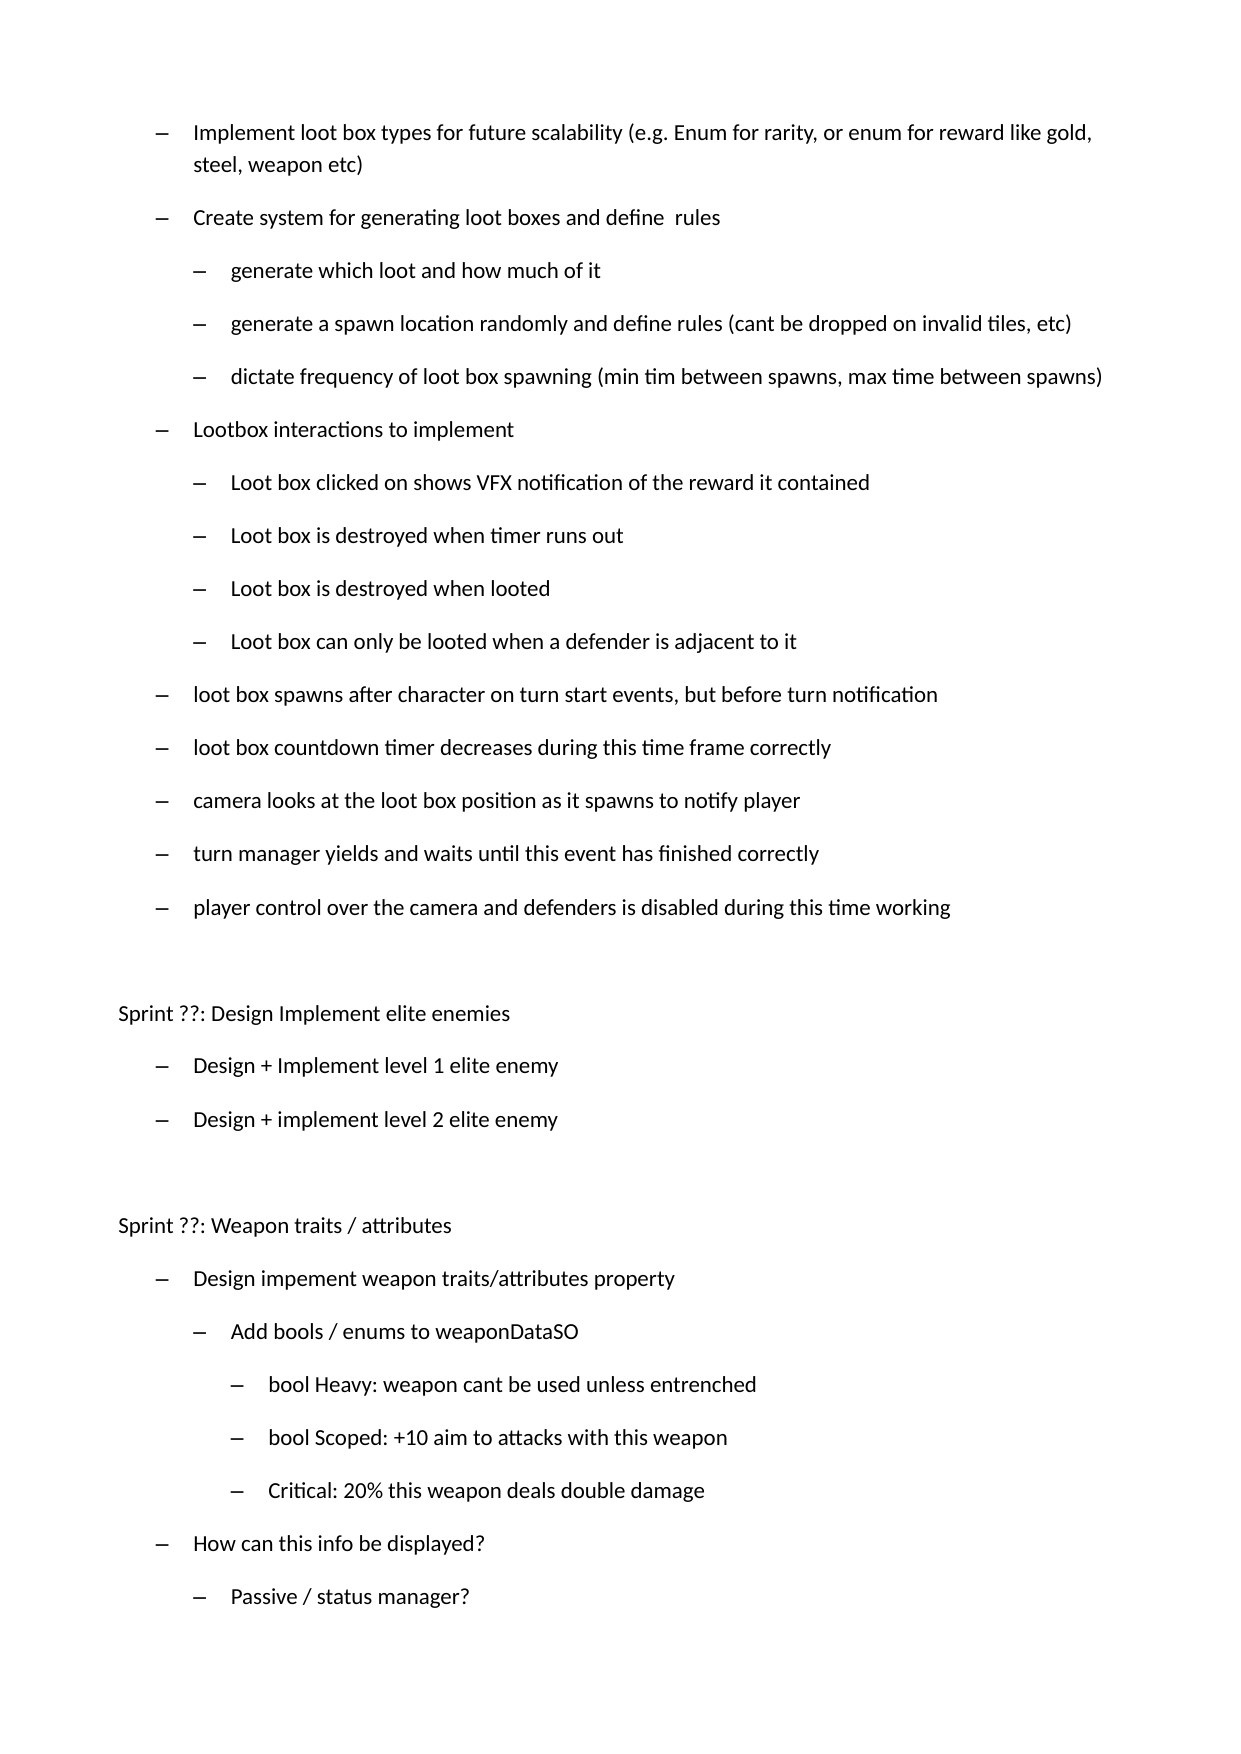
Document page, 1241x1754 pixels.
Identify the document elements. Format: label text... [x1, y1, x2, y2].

list Passive / status manager? [193, 1582, 1122, 1610]
list turn manager yields and waits until this event has finished correctly [156, 839, 1122, 868]
list camera looks at the loot box position as it spawns to notify player [156, 787, 1122, 814]
list Add bools / enums to weaponDataSO [193, 1317, 1122, 1345]
list Loot box can only be looted when a defender is adjacent to it [193, 627, 1122, 656]
list Design + implement level 2 elite enemy [156, 1105, 1122, 1133]
list bool Scoped: +10 aim to attacks with this weapon [231, 1423, 1122, 1451]
list player control over the camera and defenders is disabled during this time working [156, 893, 1122, 921]
list Implement loot box types for future scalability (e.g. Enum for rarity, or enum for reward like gold, steel, weapon etc) [156, 118, 1122, 178]
list How can this info be displayed? [156, 1529, 1122, 1557]
list loot box spawns after character on turn start events, but before turn notification [156, 681, 1122, 708]
list Critical: 20% this weapon deals double damage [231, 1476, 1122, 1504]
list Loot box clicked on shows VFX notification of the reward it contained [193, 468, 1122, 496]
text Sprint ??: Design Implement elite enemies [118, 999, 1122, 1027]
list generate a spawn location randomly and define rules (cant be dropped on invalid tiles, etc) [193, 309, 1122, 337]
list Lootbox interactions to implement [156, 415, 1122, 443]
list loot box countdown timer decreases during this time frame correctly [156, 733, 1122, 762]
list dictate frequency of loot box spawning (min tim between spawns, max time between spawns) [193, 362, 1122, 390]
list Design + Implement level 1 elite enemy [156, 1052, 1122, 1080]
list bool Heavy: weapon cant be used unless entrenched [231, 1370, 1122, 1398]
list Loot box is destroyed when timer runs out [193, 521, 1122, 549]
list Design impement weapon traits/attributes property [156, 1264, 1122, 1292]
text Sprint ??: Weapon traits / attributes [118, 1211, 1122, 1239]
list generate which loot and how much of it [193, 256, 1122, 284]
list Loot box is destroyed when looted [193, 574, 1122, 602]
list Create system for generating loot boxes and define rules [156, 203, 1122, 231]
